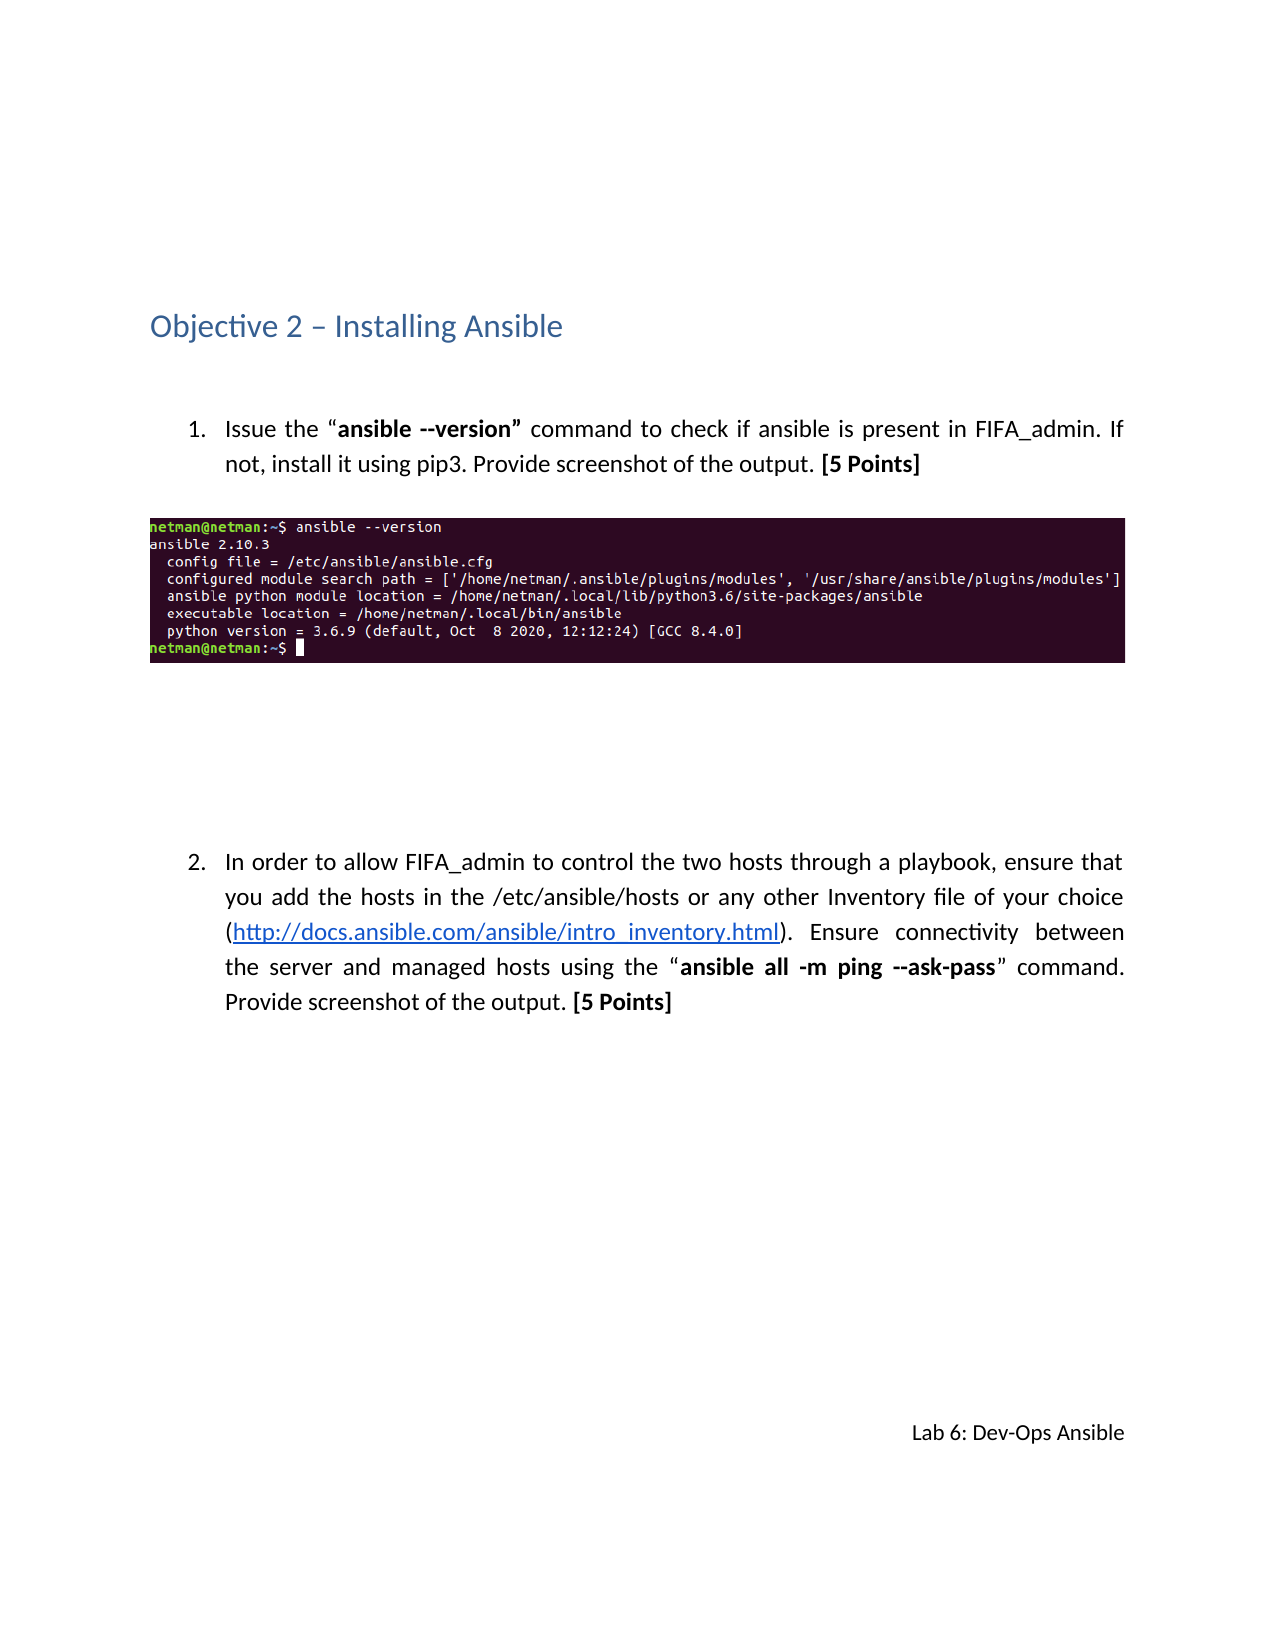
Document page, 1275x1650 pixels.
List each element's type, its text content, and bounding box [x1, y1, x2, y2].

list In order to allow FIFA_admin to control the two hosts through a playbook, ensure that you add the hosts in the /etc/ansible/hosts or any other Inventory file of your choice (http://docs.ansible.com/ansible/intro_inventory.html). Ensure connectivity between the server and managed hosts using the “ansible all -m ping --ask-pass” command. Provide screenshot of the output. [5 Points] [187, 846, 1125, 1017]
list Issue the “ansible --version” command to check if ansible is present in FIFA_admin. If not, install it using pip3. Provide screenshot of the output. [5 Points] [187, 413, 1125, 479]
subtitle Objective 2 – Installing Ansible [150, 305, 1125, 346]
picture [150, 518, 1125, 663]
